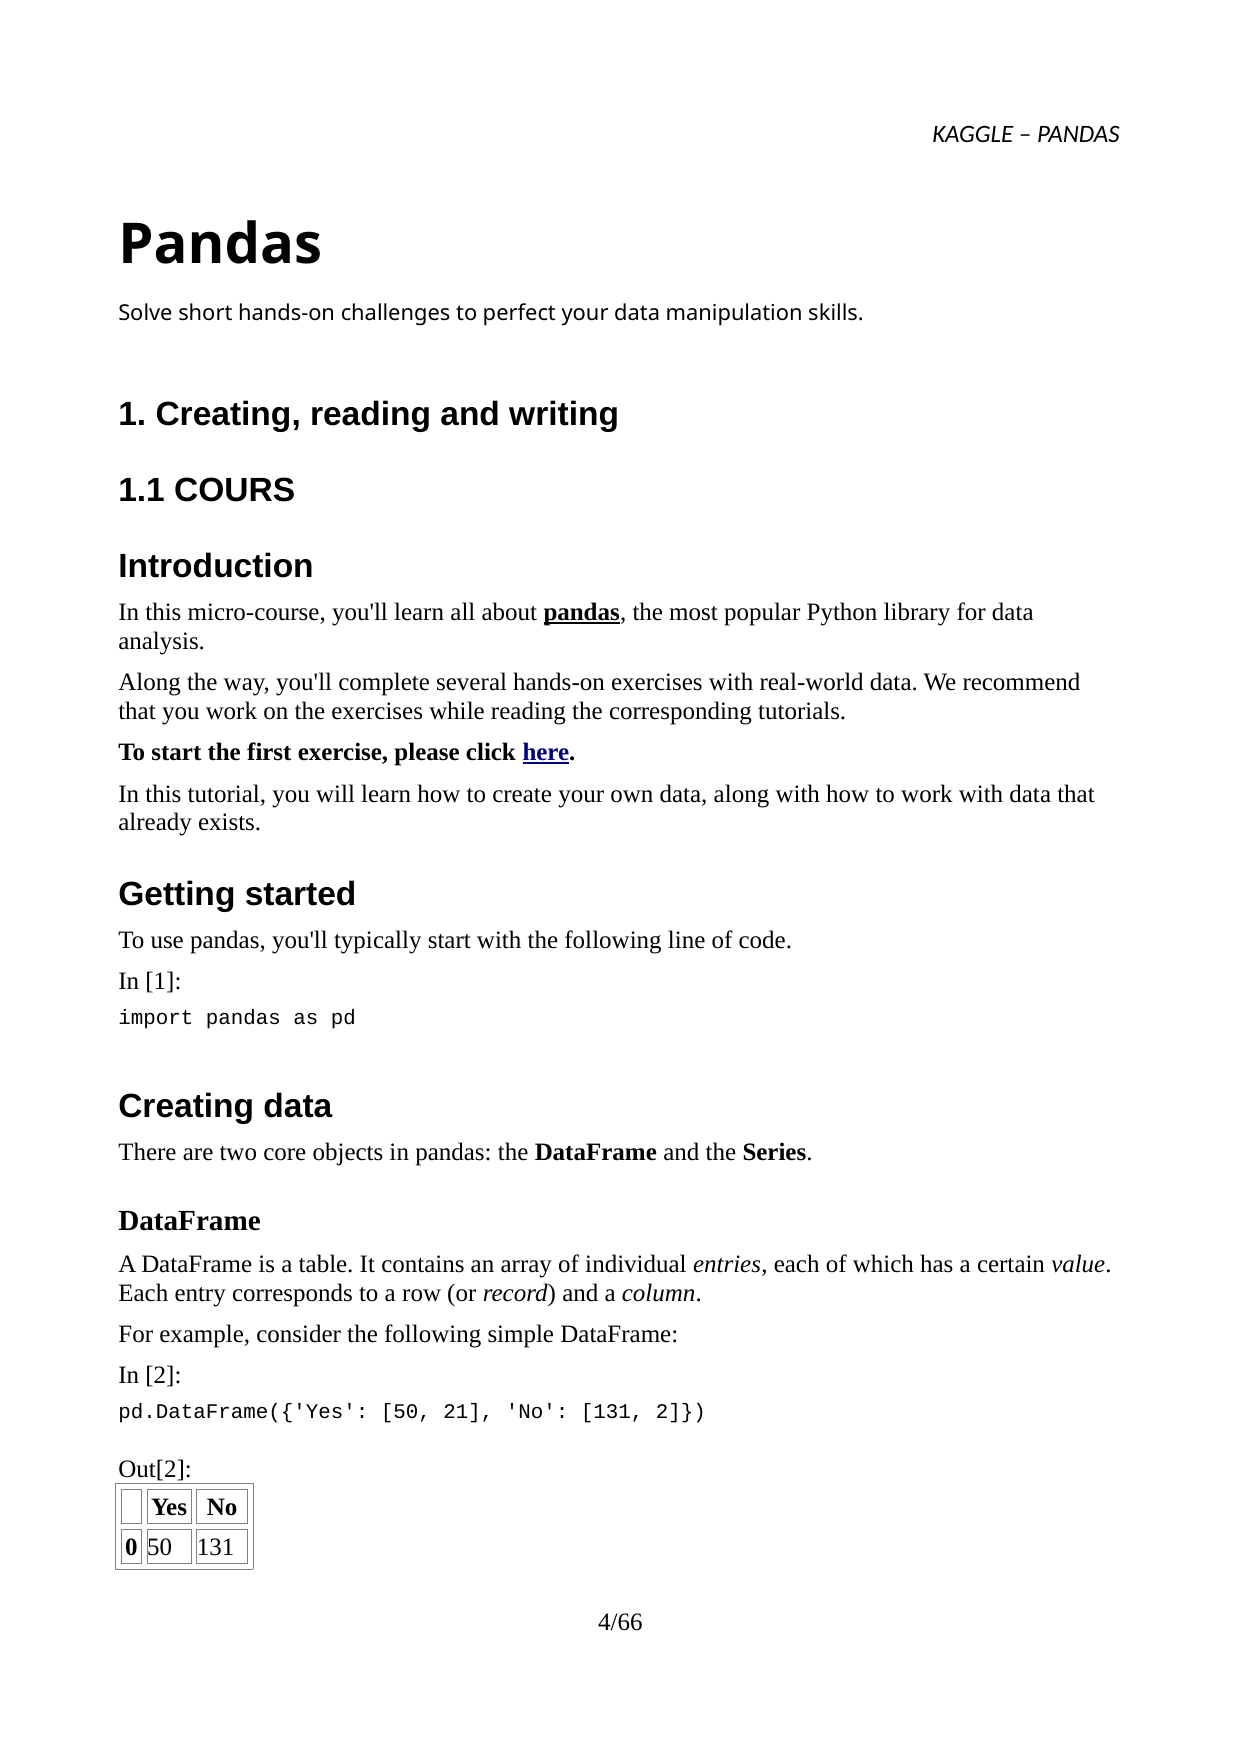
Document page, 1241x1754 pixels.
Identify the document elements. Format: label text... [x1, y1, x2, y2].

subtitle 1.1 COURS [118, 470, 1122, 509]
subtitle DataFrame [118, 1203, 1122, 1236]
table_cell 0 [118, 1523, 144, 1563]
text In this tutorial, you will learn how to create your own data, along with how to work with data that already exists. [118, 779, 1122, 836]
table_cell 50 [144, 1523, 194, 1563]
text To start the first exercise, please click here. [118, 737, 1122, 766]
subtitle Introduction [118, 546, 1122, 585]
text In [2]: [118, 1360, 1122, 1389]
text Out[2]: [118, 1454, 1122, 1483]
text Solve short hands-on challenges to perfect your data manipulation skills. [118, 292, 1122, 327]
text pd.DataFrame({'Yes': [50, 21], 'No': [131, 2]}) [118, 1401, 1122, 1425]
text In [1]: [118, 966, 1122, 995]
text A DataFrame is a table. It contains an array of individual entries, each of which has a certain value. Each entry corresponds to a row (or record) and a column. [118, 1249, 1122, 1306]
table_header Yes [144, 1484, 194, 1523]
subtitle Creating data [118, 1085, 1122, 1124]
text import pandas as pd [118, 1007, 1122, 1031]
table_header [118, 1484, 144, 1523]
text In this micro-course, you'll learn all about pandas, the most popular Python library for data analysis. [118, 597, 1122, 655]
subtitle 1. Creating, reading and writing [118, 394, 1122, 433]
subtitle Pandas [118, 203, 1122, 280]
table_cell 131 [194, 1523, 250, 1563]
text Along the way, you'll complete several hands-on exercises with real-world data. We recommend that you work on the exercises while reading the corresponding tutorials. [118, 667, 1122, 725]
text There are two core objects in pandas: the DataFrame and the Series. [118, 1137, 1122, 1165]
table_header No [194, 1484, 250, 1523]
table_header [122, 1490, 141, 1523]
subtitle Getting started [118, 874, 1122, 912]
text To use pandas, you'll typically start with the following line of code. [118, 925, 1122, 953]
text For example, consider the following simple DataFrame: [118, 1319, 1122, 1348]
